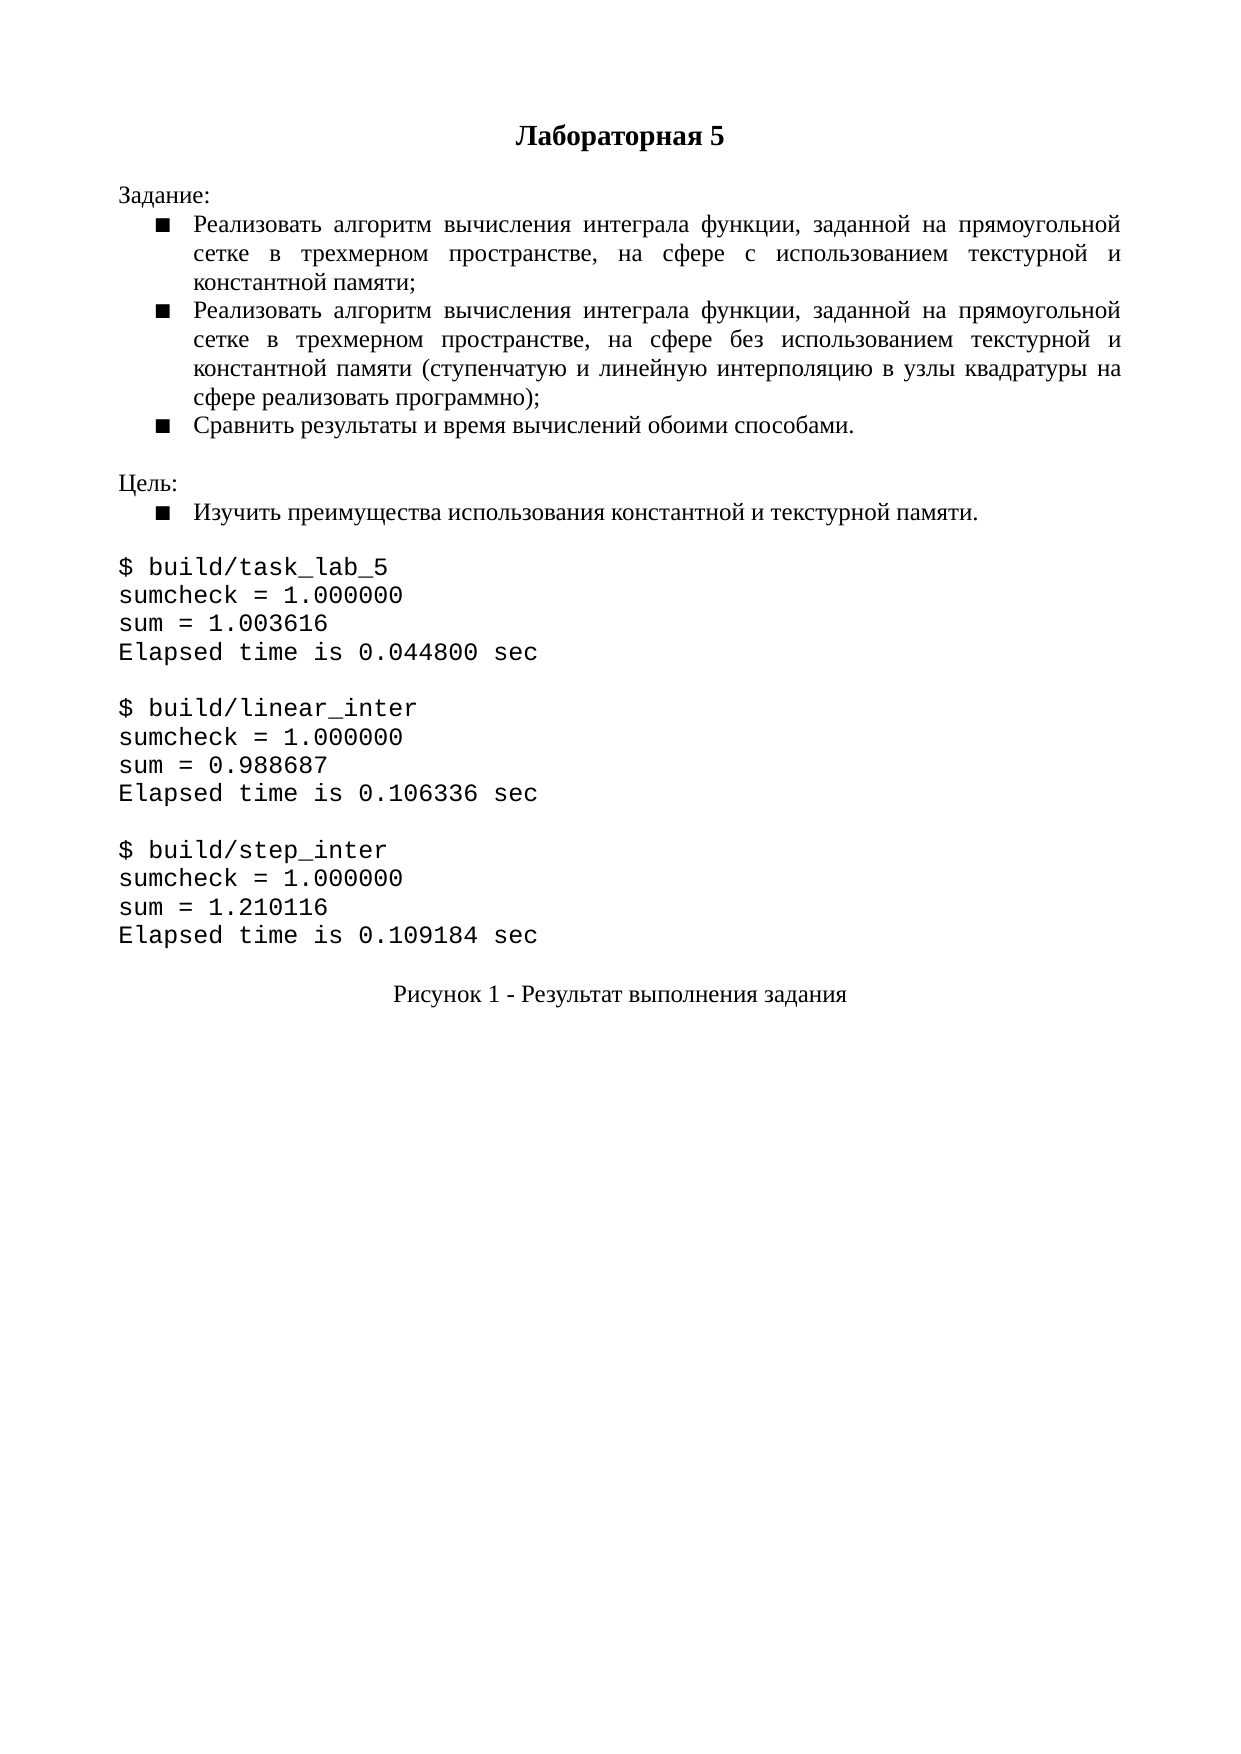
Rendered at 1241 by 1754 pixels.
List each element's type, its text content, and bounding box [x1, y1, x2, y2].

text Elapsed time is 0.044800 sec [118, 639, 1122, 667]
list Сравнить результаты и время вычислений обоими способами. [156, 410, 1122, 439]
text Цель: [118, 468, 1122, 497]
text Лабораторная 5 [118, 118, 1122, 152]
text Рисунок 1 - Результат выполнения задания [118, 979, 1122, 1008]
text $ build/task_lab_5 [118, 554, 1122, 582]
text $ build/step_inter [118, 837, 1122, 866]
text sum = 1.210116 [118, 894, 1122, 922]
text sumcheck = 1.000000 [118, 582, 1122, 611]
text sumcheck = 1.000000 [118, 866, 1122, 894]
text Elapsed time is 0.106336 sec [118, 781, 1122, 809]
text Задание: [118, 180, 1122, 209]
list Реализовать алгоритм вычисления интеграла функции, заданной на прямоугольной сетке в трехмерном пространстве, на сфере без использованием текстурной и константной памяти (ступенчатую и линейную интерполяцию в узлы квадратуры на сфере реализовать программно); [156, 295, 1122, 410]
text $ build/linear_inter [118, 696, 1122, 724]
text sum = 0.988687 [118, 752, 1122, 781]
list Реализовать алгоритм вычисления интеграла функции, заданной на прямоугольной сетке в трехмерном пространстве, на сфере с использованием текстурной и константной памяти; [156, 209, 1122, 295]
text sum = 1.003616 [118, 611, 1122, 639]
list Изучить преимущества использования константной и текстурной памяти. [156, 497, 1122, 525]
text Elapsed time is 0.109184 sec [118, 922, 1122, 951]
text sumcheck = 1.000000 [118, 724, 1122, 752]
